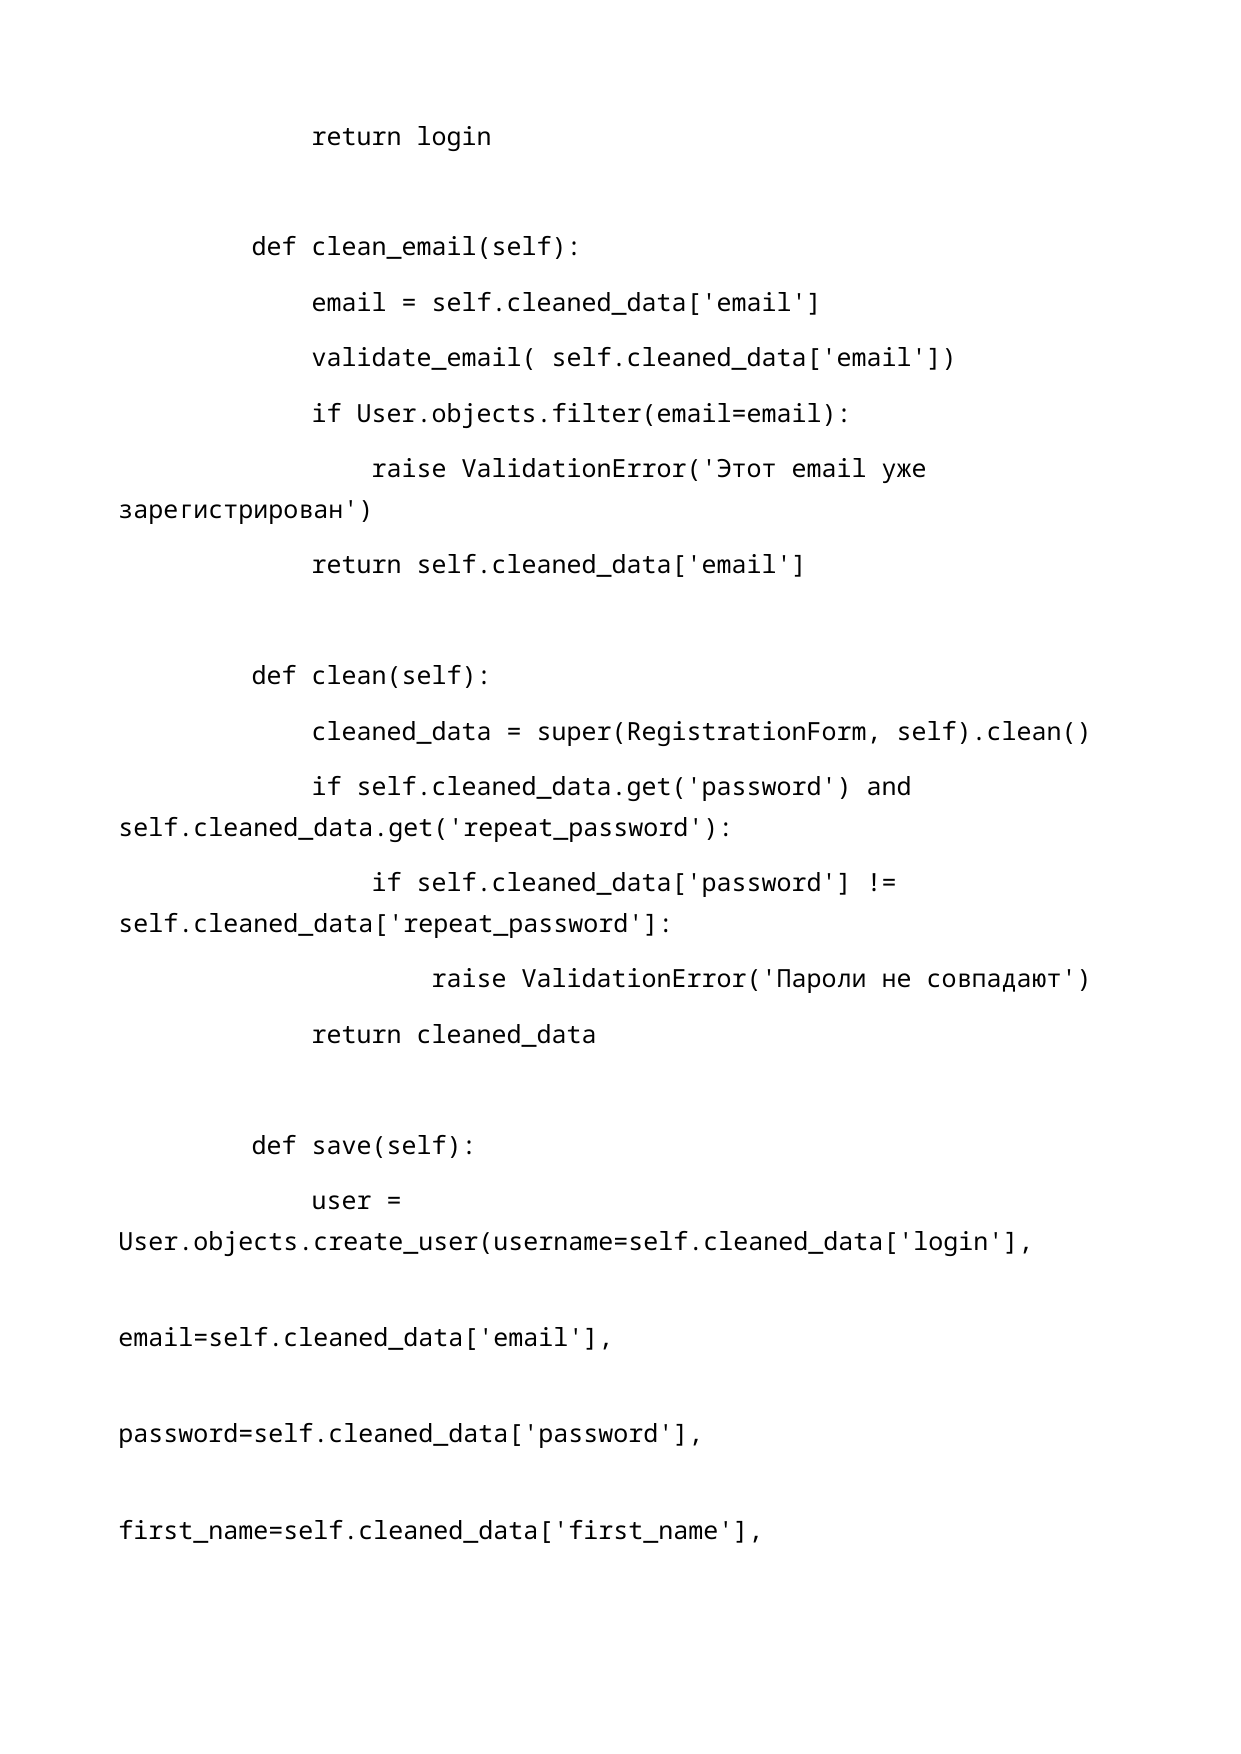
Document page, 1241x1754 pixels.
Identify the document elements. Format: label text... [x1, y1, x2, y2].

text if self.cleaned_data['password'] != self.cleaned_data['repeat_password']: [118, 865, 1122, 940]
text raise ValidationError('Пароли не совпадают') [118, 961, 1122, 995]
text return self.cleaned_data['email'] [118, 547, 1122, 581]
text def save(self): [118, 1127, 1122, 1161]
text user = User.objects.create_user(username=self.cleaned_data['login'], [118, 1183, 1122, 1258]
text validate_email( self.cleaned_data['email']) [118, 340, 1122, 374]
text return login [118, 118, 1122, 152]
text def clean(self): [118, 658, 1122, 692]
text password=self.cleaned_data['password'], [118, 1375, 1122, 1450]
text return cleaned_data [118, 1016, 1122, 1051]
text cleaned_data = super(RegistrationForm, self).clean() [118, 713, 1122, 747]
text if self.cleaned_data.get('password') and self.cleaned_data.get('repeat_password'): [118, 768, 1122, 843]
text def clean_email(self): [118, 229, 1122, 263]
text first_name=self.cleaned_data['first_name'], [118, 1471, 1122, 1546]
text email = self.cleaned_data['email'] [118, 284, 1122, 318]
text if User.objects.filter(email=email): [118, 395, 1122, 429]
text raise ValidationError('Этот email уже зарегистрирован') [118, 451, 1122, 526]
text email=self.cleaned_data['email'], [118, 1279, 1122, 1354]
